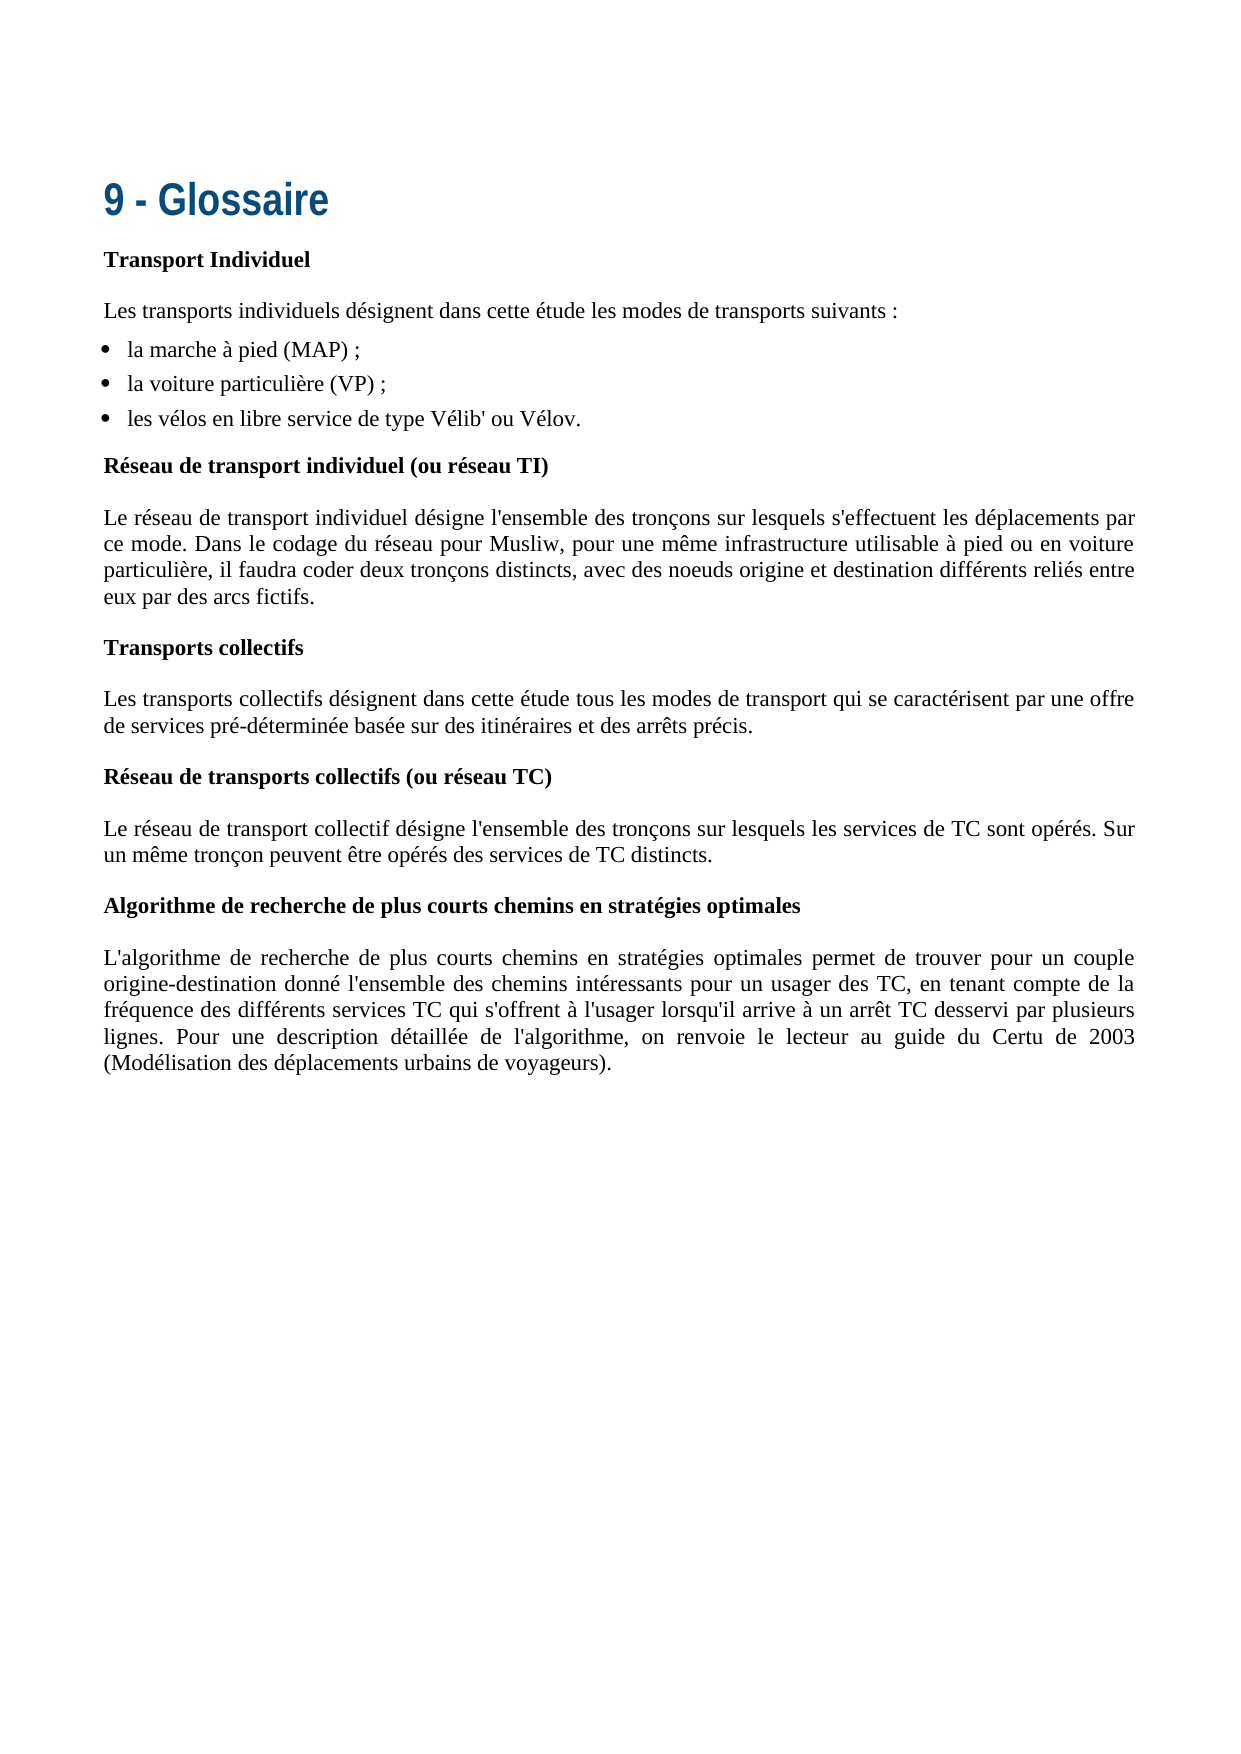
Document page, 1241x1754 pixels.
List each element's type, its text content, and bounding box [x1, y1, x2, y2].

text Les transports collectifs désignent dans cette étude tous les modes de transport qui se caractérisent par une offre de services pré-déterminée basée sur des itinéraires et des arrêts précis. [103, 686, 1137, 738]
text Réseau de transports collectifs (ou réseau TC) [103, 763, 1137, 789]
list la voiture particulière (VP) ; [101, 371, 1142, 397]
text Les transports individuels désignent dans cette étude les modes de transports suivants : [103, 297, 1137, 323]
text Réseau de transport individuel (ou réseau TI) [103, 452, 1137, 479]
text Algorithme de recherche de plus courts chemins en stratégies optimales [103, 892, 1137, 919]
text Transports collectifs [103, 634, 1137, 661]
text Transport Individuel [103, 246, 1137, 272]
text L'algorithme de recherche de plus courts chemins en stratégies optimales permet de trouver pour un couple origine-destination donné l'ensemble des chemins intéressants pour un usager des TC, en tenant compte de la fréquence des différents services TC qui s'offrent à l'usager lorsqu'il arrive à un arrêt TC desservi par plusieurs lignes. Pour une description détaillée de l'algorithme, on renvoie le lecteur au guide du Certu de 2003 (Modélisation des déplacements urbains de voyageurs). [103, 944, 1137, 1075]
subtitle Glossaire [103, 172, 1137, 225]
text Le réseau de transport individuel désigne l'ensemble des tronçons sur lesquels s'effectuent les déplacements par ce mode. Dans le codage du réseau pour Musliw, pour une même infrastructure utilisable à pied ou en voiture particulière, il faudra coder deux tronçons distincts, avec des noeuds origine et destination différents reliés entre eux par des arcs fictifs. [103, 504, 1137, 609]
list la marche à pied (MAP) ; [101, 336, 1142, 362]
text Le réseau de transport collectif désigne l'ensemble des tronçons sur lesquels les services de TC sont opérés. Sur un même tronçon peuvent être opérés des services de TC distincts. [103, 814, 1137, 867]
list les vélos en libre service de type Vélib' ou Vélov. [101, 405, 1142, 432]
